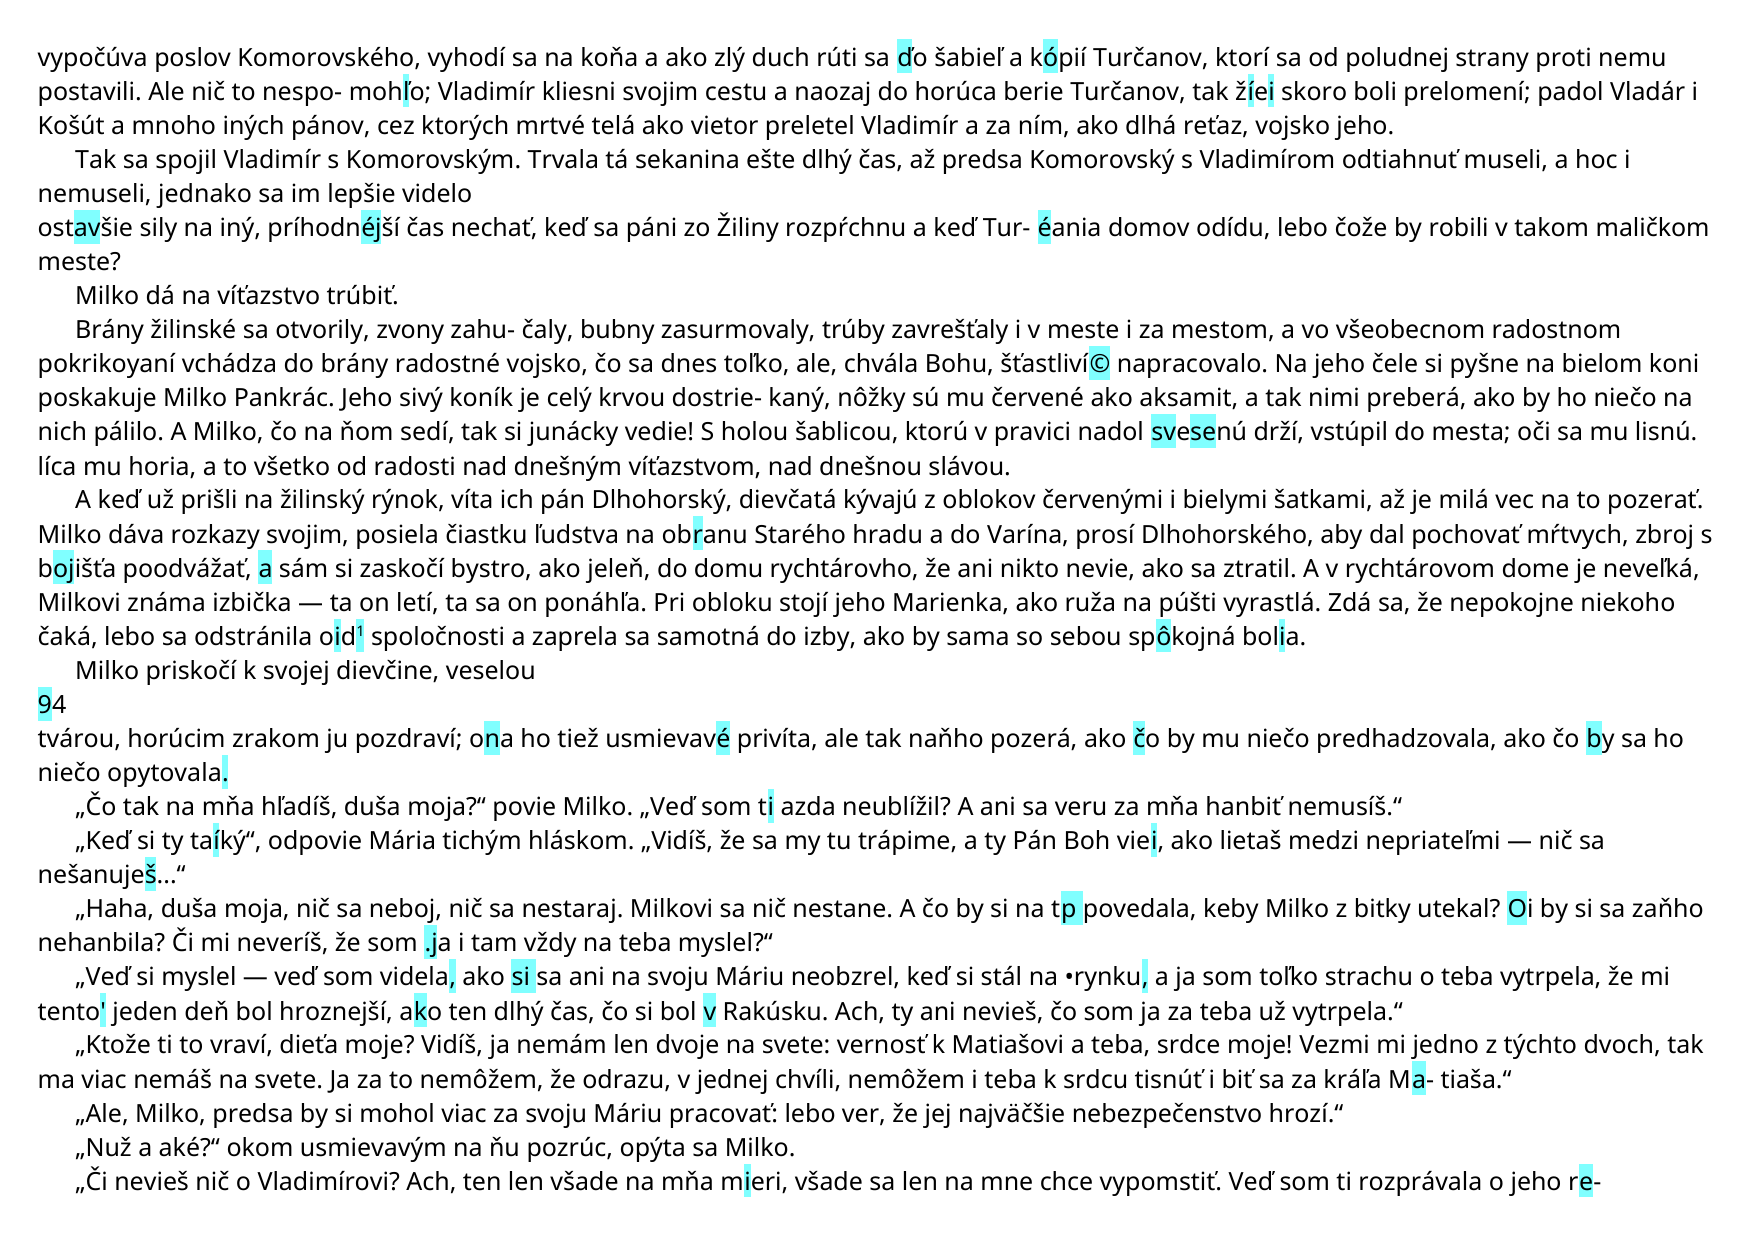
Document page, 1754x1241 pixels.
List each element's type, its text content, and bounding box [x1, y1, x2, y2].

text „Veď si myslel — veď som videla, ako si sa ani na svoju Máriu neobzrel, keď si stál na •rynku, a ja som toľko strachu o teba vytrpela, že mi tento' jeden deň bol hroznejší, ako ten dlhý čas, čo si bol v Rakúsku. Ach, ty ani nevieš, čo som ja za teba už vytrpela.“ [37, 959, 1716, 1027]
text „Čo tak na mňa hľadíš, duša moja?“ povie Milko. „Veď som ti azda neublížil? A ani sa veru za mňa hanbiť nemusíš.“ [37, 789, 1716, 823]
text A keď už prišli na žilinský rýnok, víta ich pán Dlhohorský, dievčatá kývajú z oblokov červenými i bielymi šatkami, až je milá vec na to pozerať. Milko dáva rozkazy svojim, posiela čiastku ľudstva na obranu Starého hradu a do Varína, prosí Dlhohorského, aby dal pochovať mŕtvych, zbroj s bojišťa poodvážať, a sám si zaskočí bystro, ako jeleň, do domu rychtárovho, že ani nikto nevie, ako sa ztratil. A v rychtárovom dome je neveľká, Milkovi známa izbička — ta on letí, ta sa on ponáhľa. Pri obloku stojí jeho Marienka, ako ruža na púšti vyrastlá. Zdá sa, že nepokojne niekoho čaká, lebo sa odstránila oid1 spoločnosti a zaprela sa samotná do izby, ako by sama so sebou spôkojná bolia. [37, 482, 1716, 652]
text „Haha, duša moja, nič sa neboj, nič sa nestaraj. Milkovi sa nič nestane. A čo by si na tp povedala, keby Milko z bitky utekal? Oi by si sa zaňho nehanbila? Či mi neveríš, že som .ja i tam vždy na teba myslel?“ [37, 891, 1716, 959]
text „Keď si ty taíký“, odpovie Mária tichým hláskom. „Vidíš, že sa my tu trápime, a ty Pán Boh viei, ako lietaš medzi nepriateľmi — nič sa nešanuješ...“ [37, 823, 1716, 891]
text vypočúva poslov Komorovského, vyhodí sa na koňa a ako zlý duch rúti sa ďo šabieľ a kópií Turčanov, ktorí sa od poludnej strany proti nemu postavili. Ale nič to nespo- mohľo; Vladimír kliesni svojim cestu a naozaj do horúca berie Turčanov, tak žíei skoro boli prelomení; padol Vladár i Košút a mnoho iných pánov, cez ktorých mrtvé telá ako vietor preletel Vladimír a za ním, ako dlhá reťaz, vojsko jeho. [37, 39, 1716, 142]
text Milko priskočí k svojej dievčine, veselou [37, 652, 1716, 687]
text Tak sa spojil Vladimír s Komorovským. Trvala tá sekanina ešte dlhý čas, až predsa Komorovský s Vladimírom odtiahnuť museli, a hoc i nemuseli, jednako sa im lepšie videlo [37, 142, 1716, 210]
text „Ktože ti to vraví, dieťa moje? Vidíš, ja nemám len dvoje na svete: vernosť k Matiašovi a teba, srdce moje! Vezmi mi jedno z týchto dvoch, tak ma viac nemáš na svete. Ja za to nemôžem, že odrazu, v jednej chvíli, nemôžem i teba k srdcu tisnúť i biť sa za kráľa Ma- tiaša.“ [37, 1027, 1716, 1095]
text 94 [37, 687, 1716, 721]
text „Nuž a aké?“ okom usmievavým na ňu pozrúc, opýta sa Milko. [37, 1129, 1716, 1163]
text ostavšie sily na iný, príhodnéjší čas nechať, keď sa páni zo Žiliny rozpŕchnu a keď Tur- éania domov odídu, lebo čože by robili v takom maličkom meste? [37, 210, 1716, 278]
text „Či nevieš nič o Vladimírovi? Ach, ten len všade na mňa mieri, všade sa len na mne chce vypomstiť. Veď som ti rozprávala o jeho re- [37, 1163, 1716, 1197]
text „Ale, Milko, predsa by si mohol viac za svoju Máriu pracovať: lebo ver, že jej najväčšie nebezpečenstvo hrozí.“ [37, 1095, 1716, 1129]
text Milko dá na víťazstvo trúbiť. [37, 278, 1716, 312]
text tvárou, horúcim zrakom ju pozdraví; ona ho tiež usmievavé privíta, ale tak naňho pozerá, ako čo by mu niečo predhadzovala, ako čo by sa ho niečo opytovala. [37, 721, 1716, 789]
text Brány žilinské sa otvorily, zvony zahu- čaly, bubny zasurmovaly, trúby zavrešťaly i v meste i za mestom, a vo všeobecnom radostnom pokrikoyaní vchádza do brány radostné vojsko, čo sa dnes toľko, ale, chvála Bohu, šťastliví© napracovalo. Na jeho čele si pyšne na bielom koni poskakuje Milko Pankrác. Jeho sivý koník je celý krvou dostrie- kaný, nôžky sú mu červené ako aksamit, a tak nimi preberá, ako by ho niečo na nich pálilo. A Milko, čo na ňom sedí, tak si junácky vedie! S holou šablicou, ktorú v pravici nadol svesenú drží, vstúpil do mesta; oči sa mu lisnú. líca mu horia, a to všetko od radosti nad dnešným víťazstvom, nad dnešnou slávou. [37, 312, 1716, 482]
